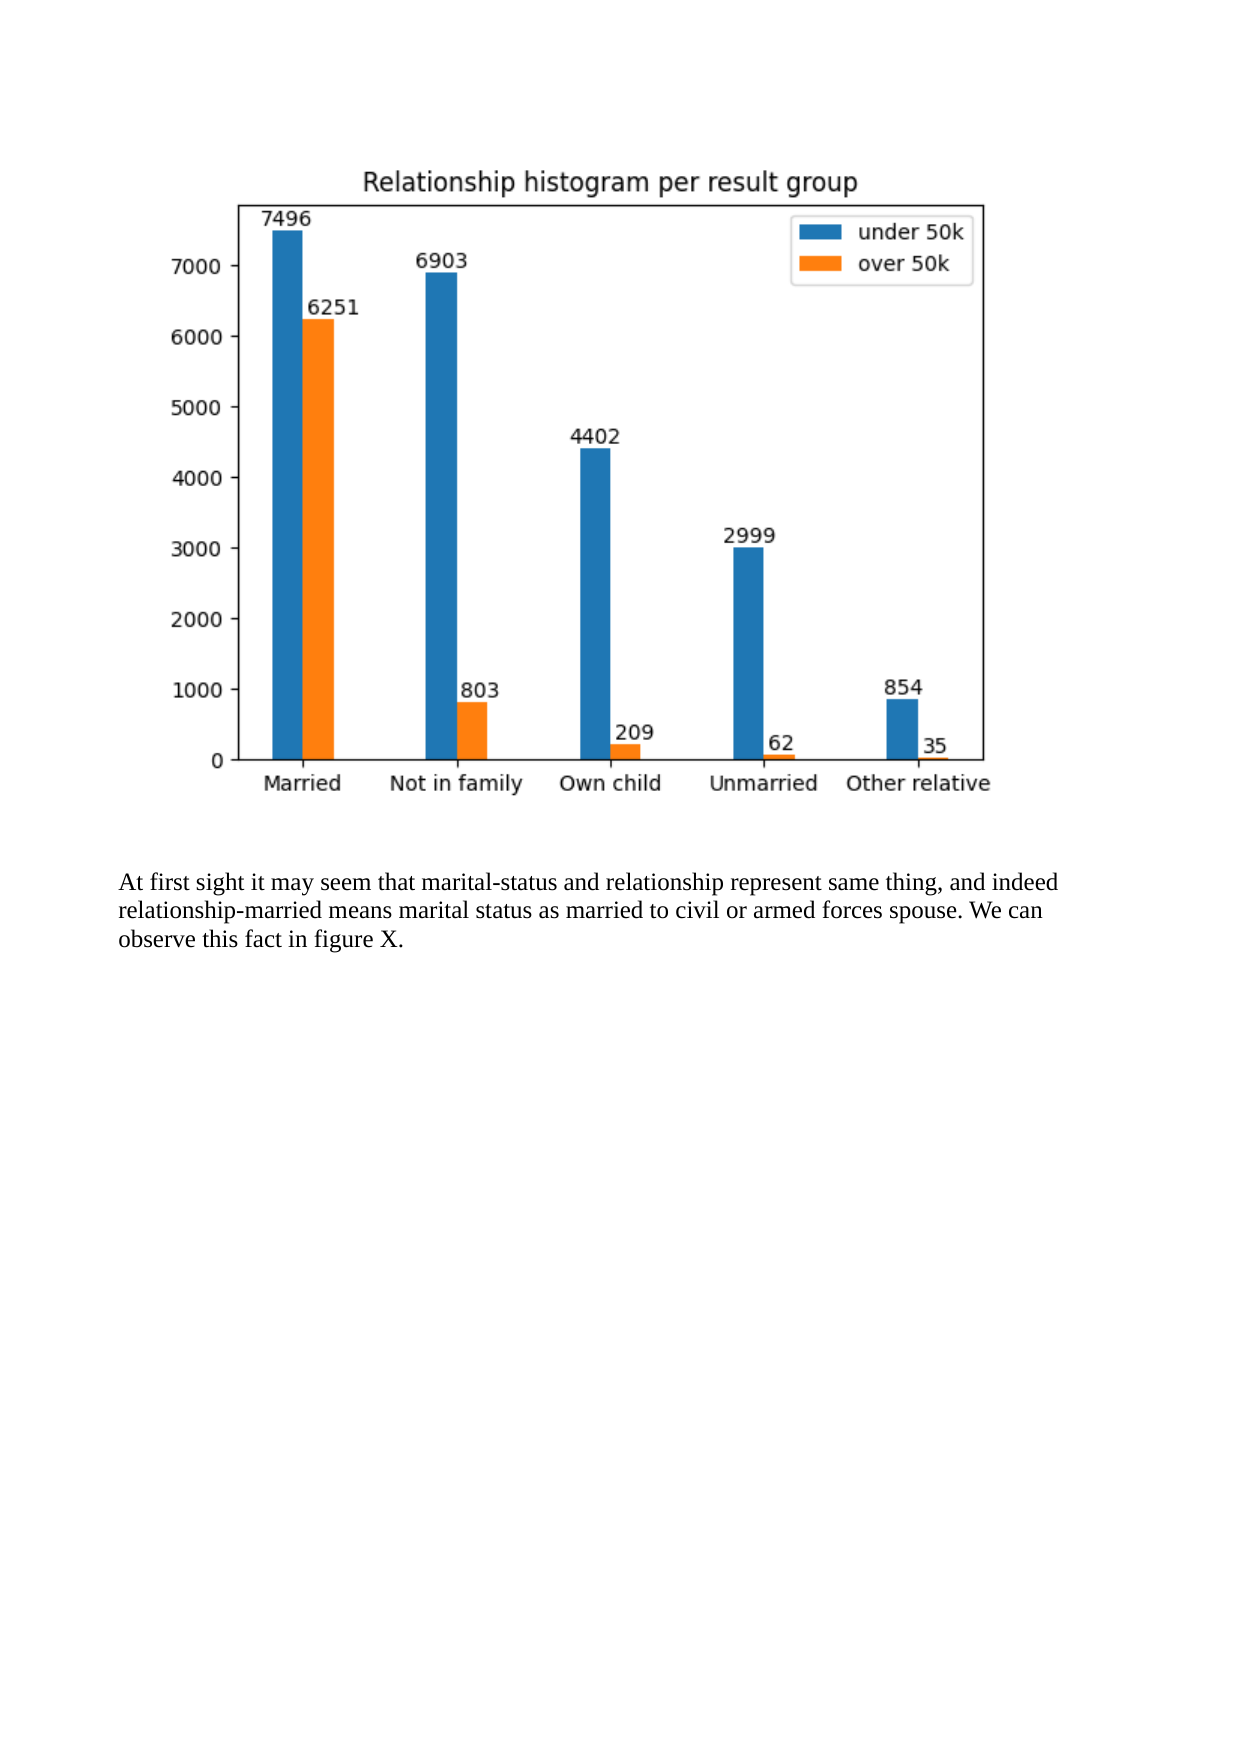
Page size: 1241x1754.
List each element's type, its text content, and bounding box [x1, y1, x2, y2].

text At first sight it may seem that marital-status and relationship represent same thing, and indeed relationship-married means marital status as married to civil or armed forces spouse. We can observe this fact in figure X. [118, 867, 1122, 953]
picture [118, 118, 1079, 839]
